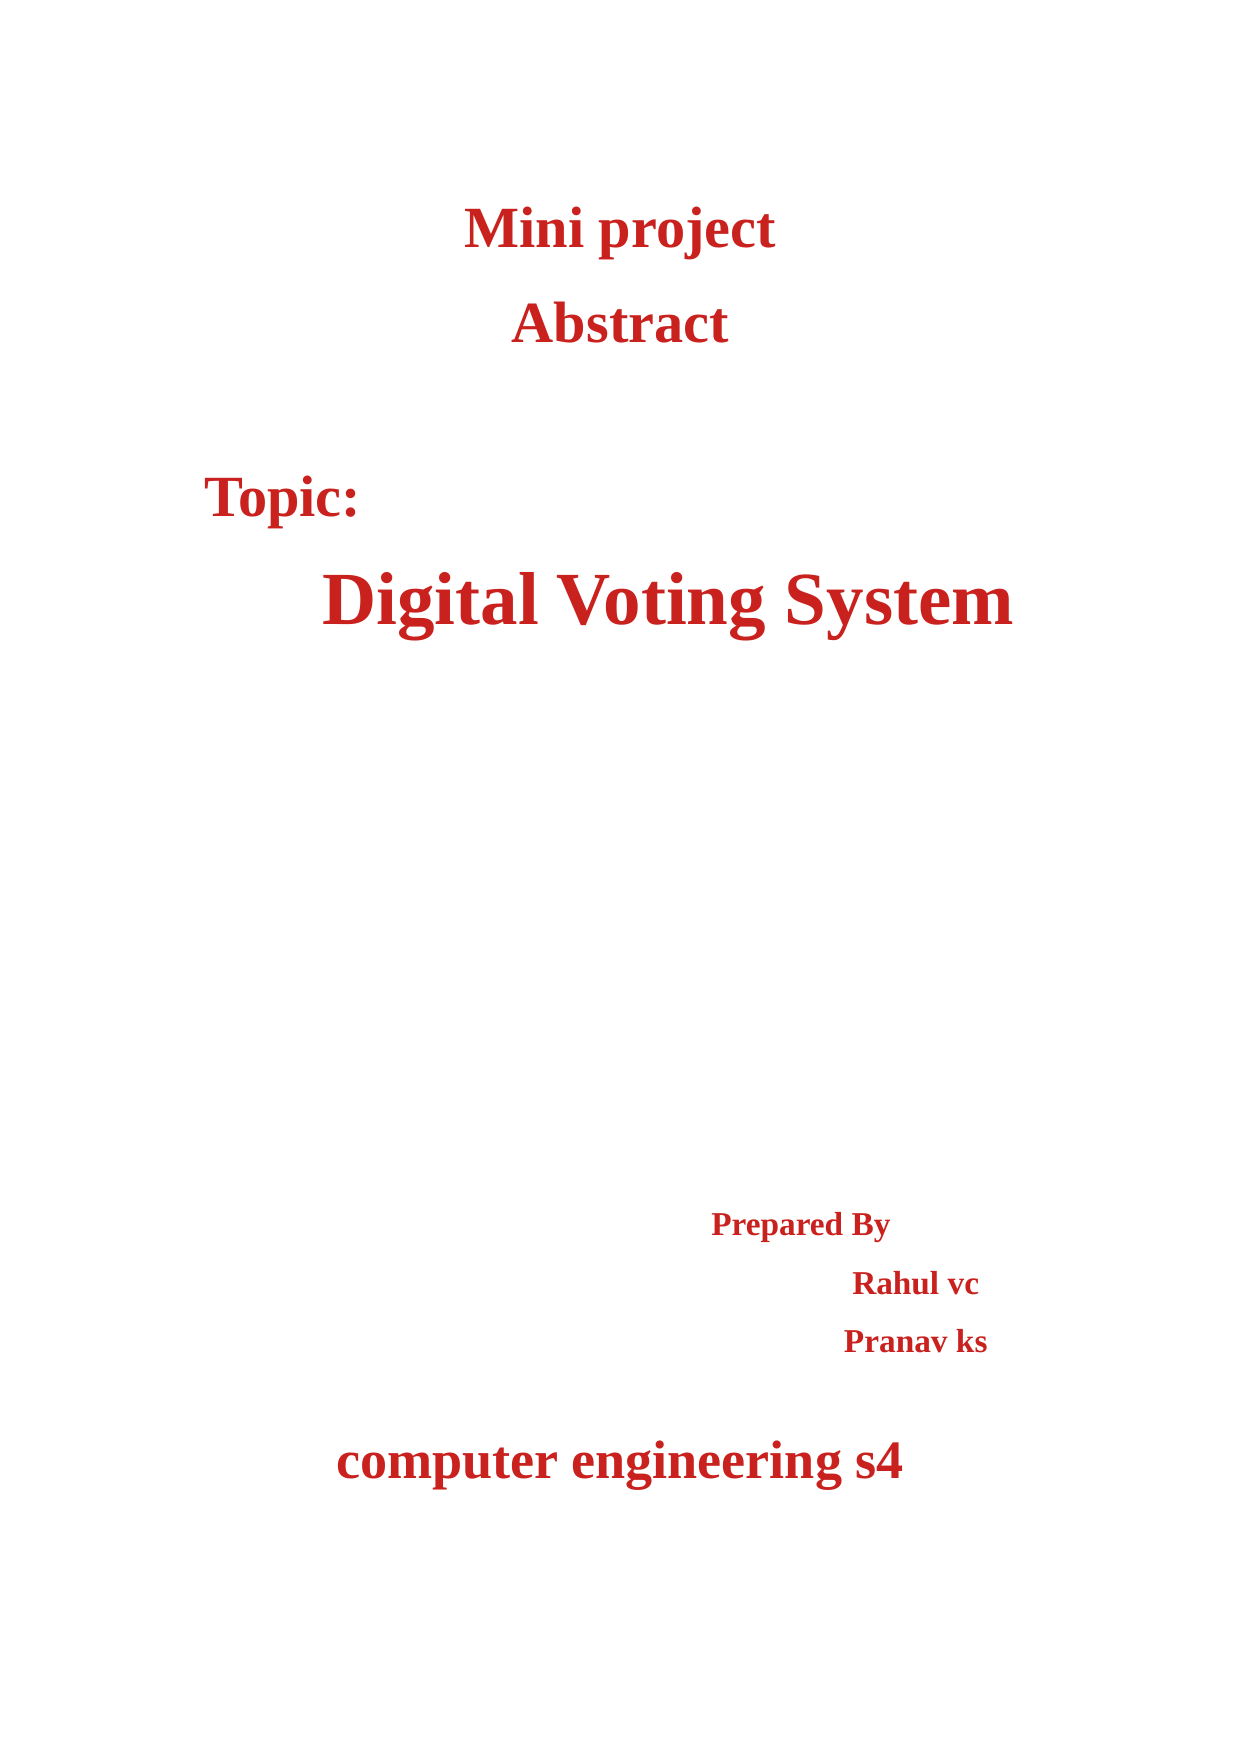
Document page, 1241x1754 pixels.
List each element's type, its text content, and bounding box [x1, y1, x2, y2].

text computer engineering s4 [118, 1428, 1122, 1490]
subtitle Abstract [118, 287, 1122, 354]
text Rahul vc [118, 1263, 1122, 1301]
subtitle Mini project [118, 193, 1122, 260]
text Pranav ks [118, 1322, 1122, 1360]
text Digital Voting System [118, 554, 1122, 640]
text Prepared By [118, 1204, 1122, 1243]
text Topic: [118, 462, 1122, 529]
